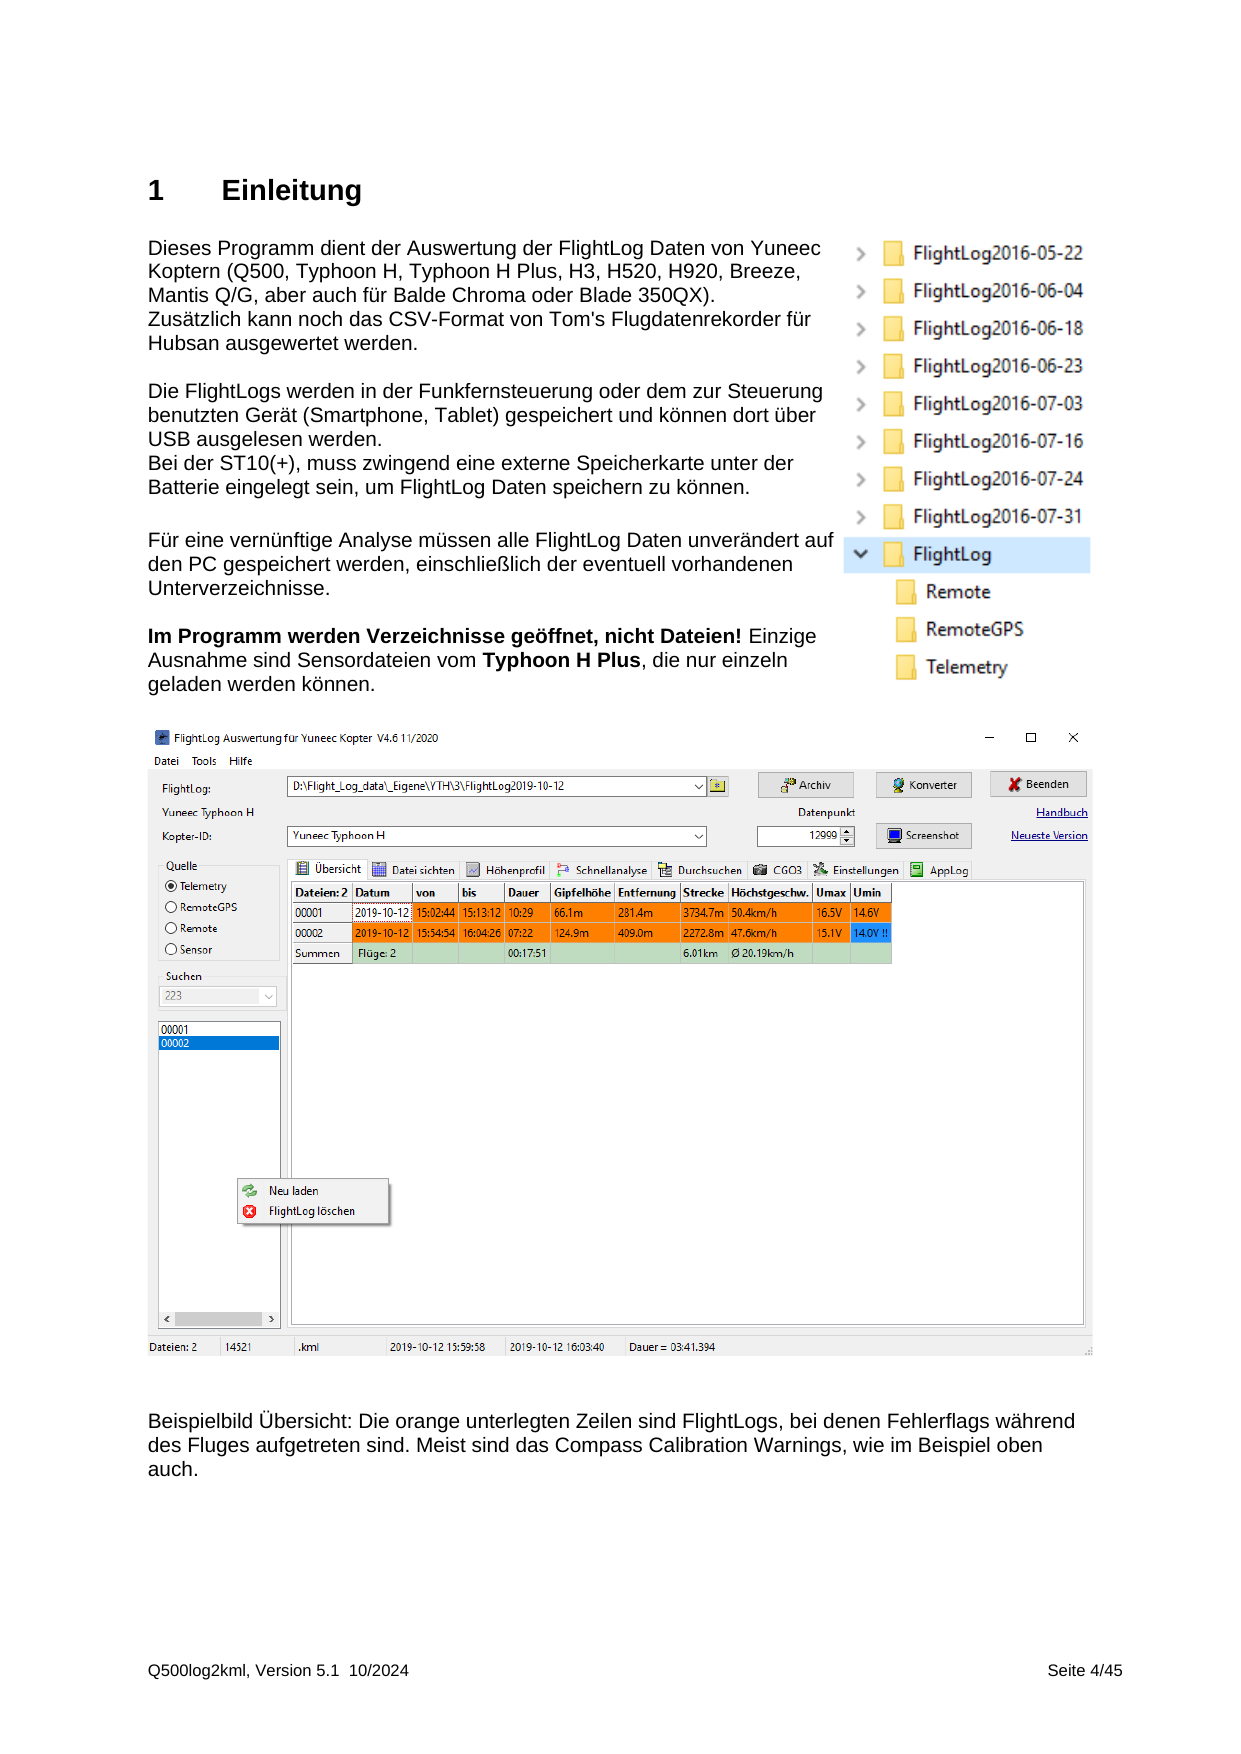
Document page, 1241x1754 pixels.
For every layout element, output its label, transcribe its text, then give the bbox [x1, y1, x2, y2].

subtitle Einleitung [148, 173, 1093, 206]
text Für eine vernünftige Analyse müssen alle FlightLog Daten unverändert auf den PC gespeichert werden, einschließlich der eventuell vorhandenen Unterverzeichnisse. Im Programm werden Verzeichnisse geöffnet, nicht Dateien! Einzige Ausnahme sind Sensordateien vom Typhoon H Plus, die nur einzeln geladen werden können. [148, 528, 1093, 696]
picture [843, 238, 1091, 691]
picture [147, 725, 1093, 1356]
text Beispielbild Übersicht: Die orange unterlegten Zeilen sind FlightLogs, bei denen Fehlerflags während des Fluges aufgetreten sind. Meist sind das Compass Calibration Warnings, wie im Beispiel oben auch. [148, 1409, 1093, 1481]
text Dieses Programm dient der Auswertung der FlightLog Daten von Yuneec Koptern (Q500, Typhoon H, Typhoon H Plus, H3, H520, H920, Breeze, Mantis Q/G, aber auch für Balde Chroma oder Blade 350QX). Zusätzlich kann noch das CSV-Format von Tom's Flugdatenrekorder für Hubsan ausgewertet werden. Die FlightLogs werden in der Funkfernsteuerung oder dem zur Steuerung benutzten Gerät (Smartphone, Tablet) gespeichert und können dort über USB ausgelesen werden. Bei der ST10(+), muss zwingend eine externe Speicherkarte unter der Batterie eingelegt sein, um FlightLog Daten speichern zu können. [148, 235, 1093, 499]
